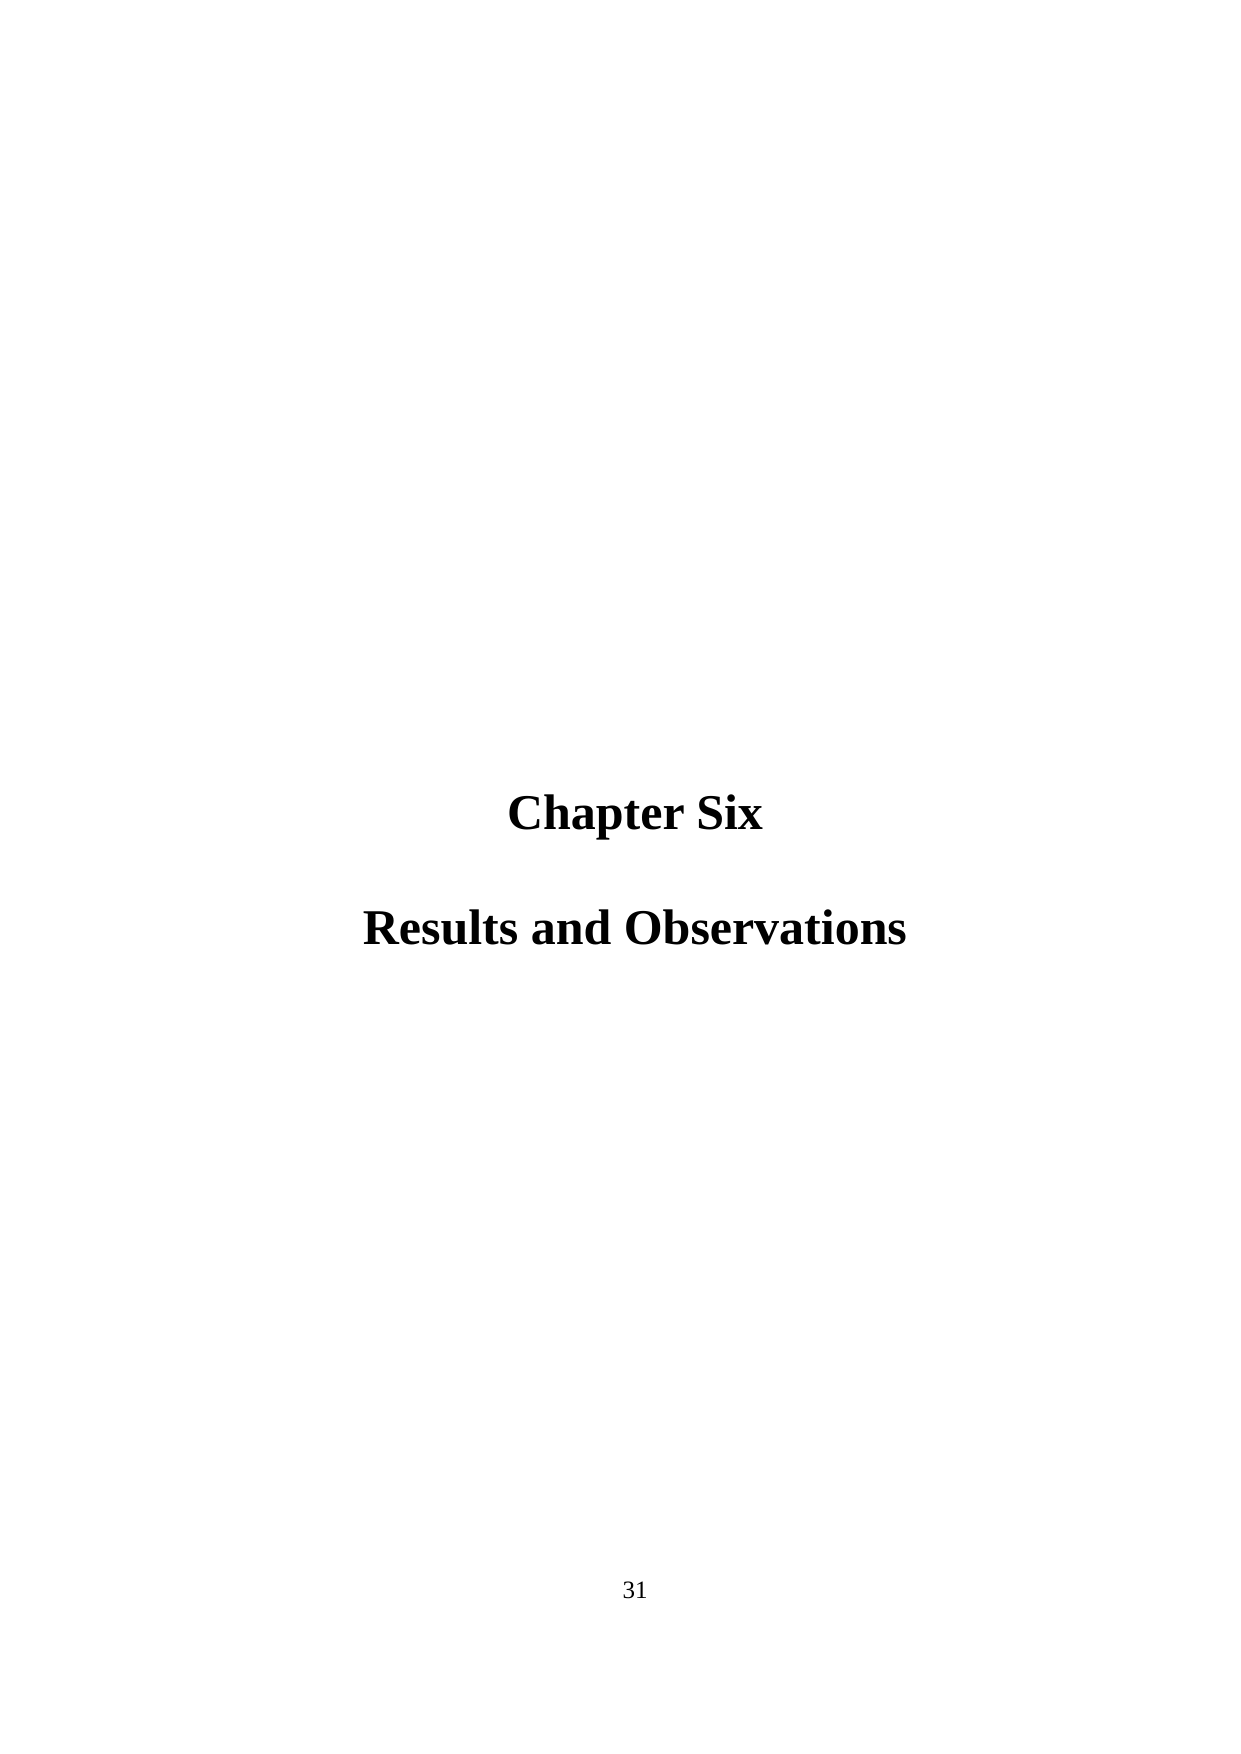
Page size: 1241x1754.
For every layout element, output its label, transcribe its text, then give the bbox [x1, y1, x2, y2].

text Chapter Six [207, 782, 1063, 840]
text Results and Observations [207, 897, 1063, 955]
